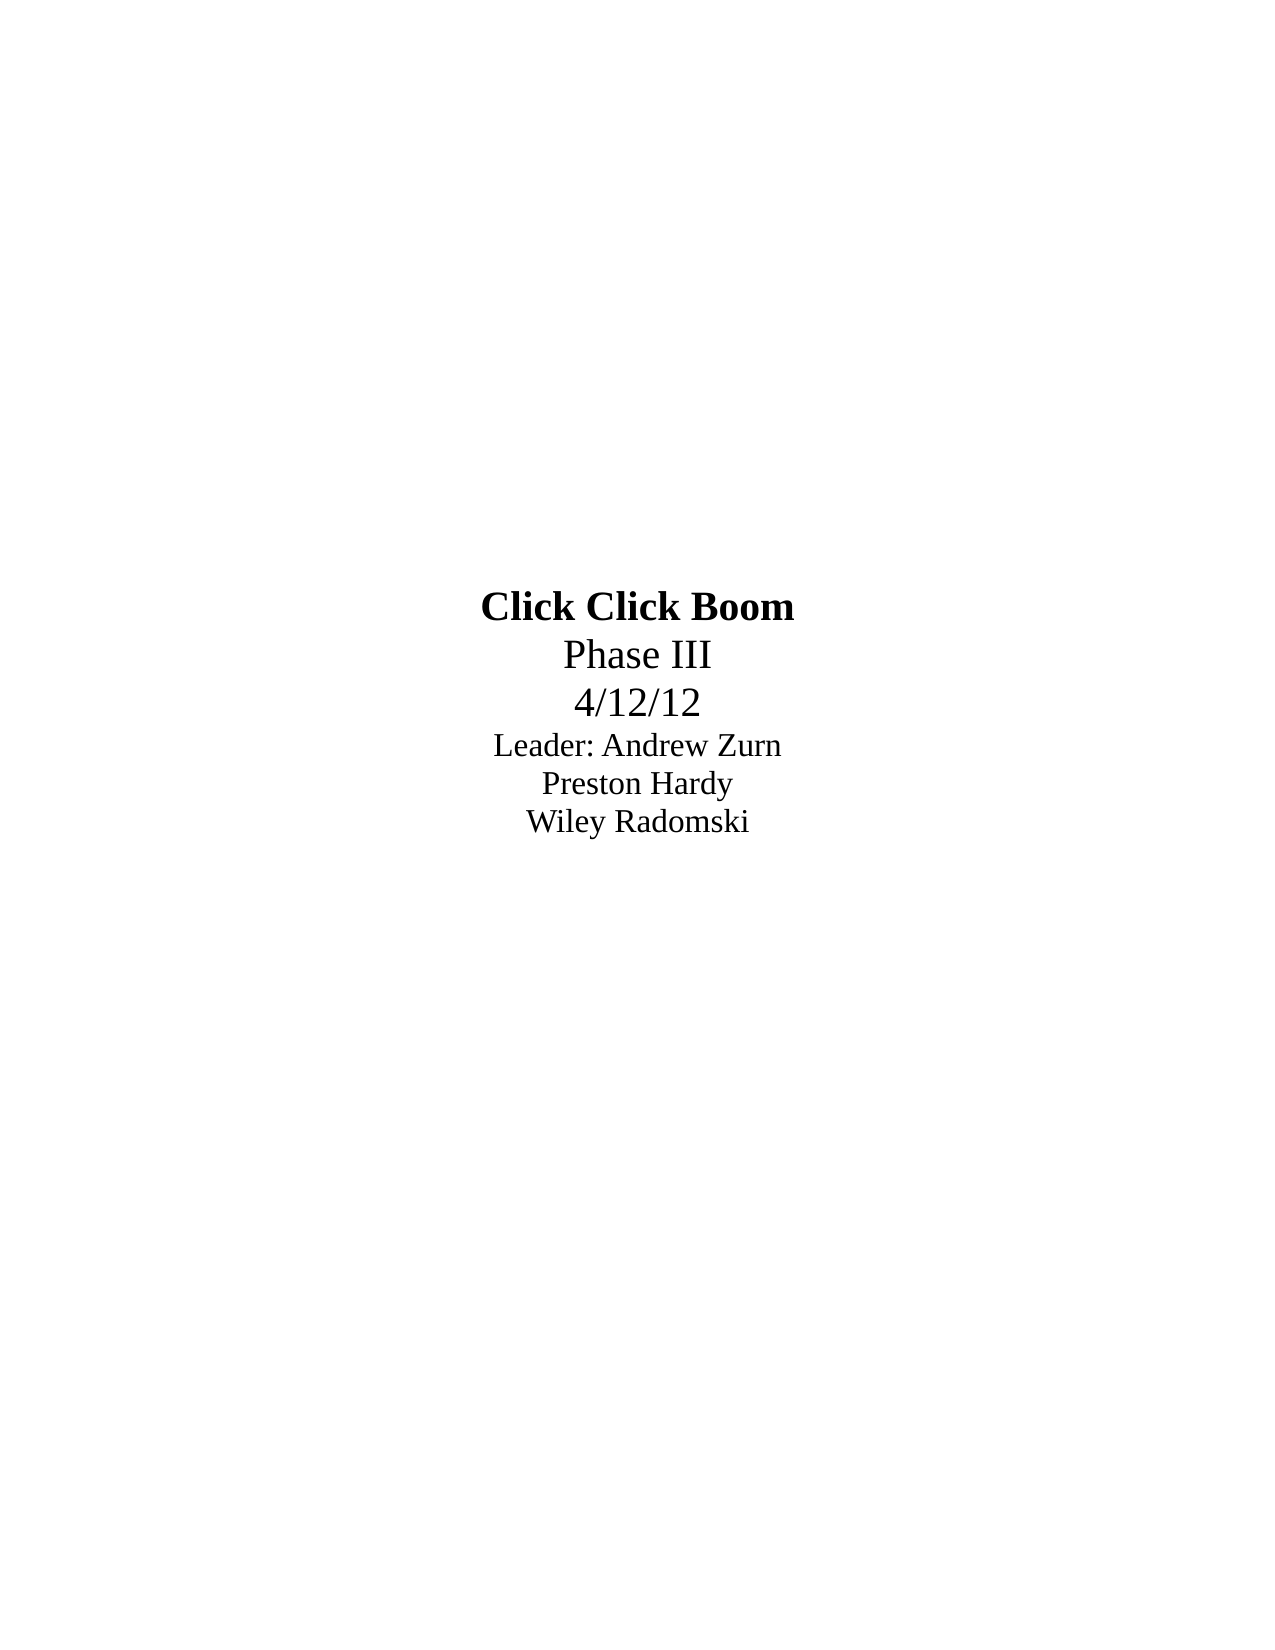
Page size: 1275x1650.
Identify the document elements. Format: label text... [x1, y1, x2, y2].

text Leader: Andrew Zurn [150, 725, 1125, 763]
text 4/12/12 [150, 677, 1125, 725]
text Preston Hardy [150, 763, 1125, 802]
text Phase III [150, 629, 1125, 677]
text Click Click Boom [150, 581, 1125, 629]
text Wiley Radomski [150, 802, 1125, 840]
